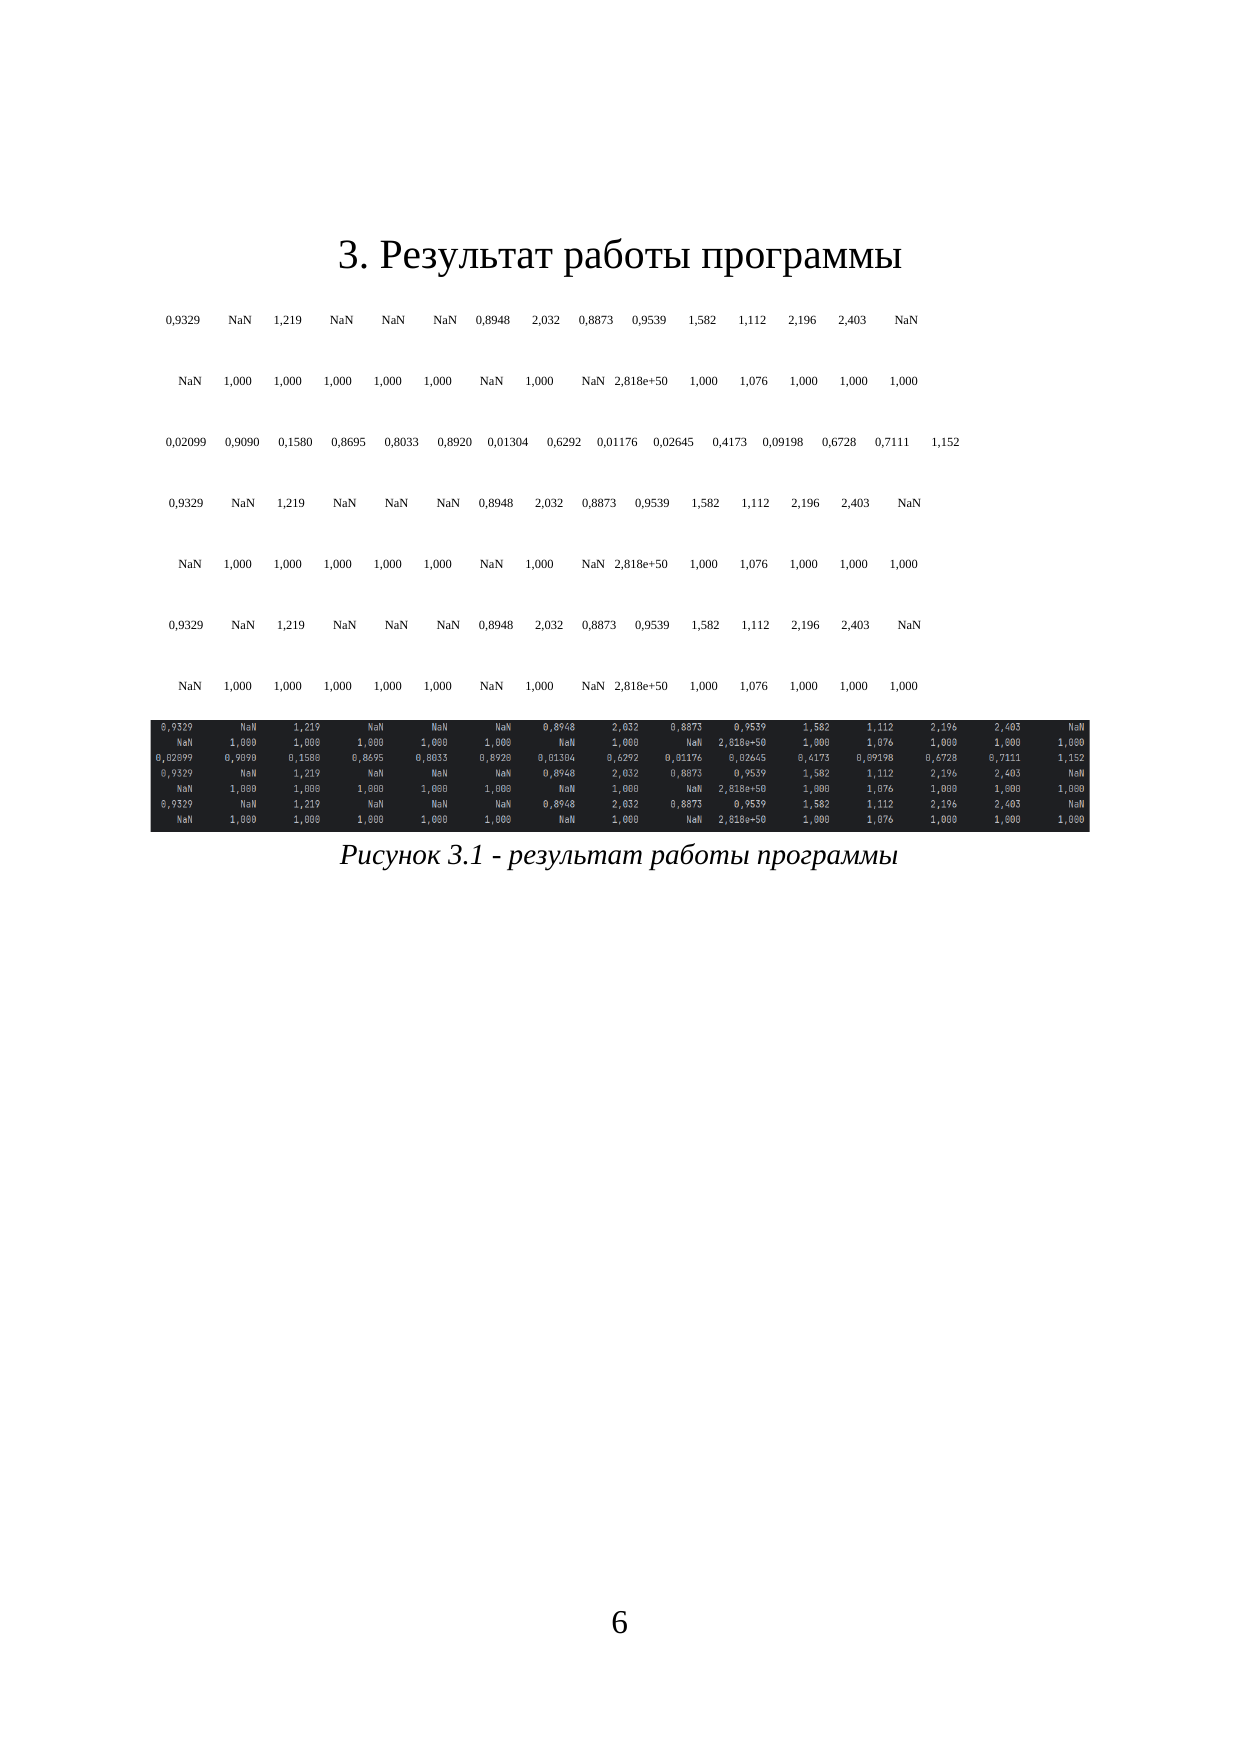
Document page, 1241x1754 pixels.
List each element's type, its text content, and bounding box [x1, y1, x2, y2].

text Рисунок 3.1 - результат работы программы [150, 832, 1090, 870]
text NaN 1,000 1,000 1,000 1,000 1,000 NaN 1,000 NaN 2,818e+50 1,000 1,076 1,000 1,000 1,000 [150, 659, 1090, 698]
text 0,9329 NaN 1,219 NaN NaN NaN 0,8948 2,032 0,8873 0,9539 1,582 1,112 2,196 2,403 NaN [150, 293, 1090, 332]
text 0,02099 0,9090 0,1580 0,8695 0,8033 0,8920 0,01304 0,6292 0,01176 0,02645 0,4173 0,09198 0,6728 0,7111 1,152 [150, 415, 1090, 454]
text NaN 1,000 1,000 1,000 1,000 1,000 NaN 1,000 NaN 2,818e+50 1,000 1,076 1,000 1,000 1,000 [150, 537, 1090, 576]
text 0,9329 NaN 1,219 NaN NaN NaN 0,8948 2,032 0,8873 0,9539 1,582 1,112 2,196 2,403 NaN [150, 598, 1090, 637]
text NaN 1,000 1,000 1,000 1,000 1,000 NaN 1,000 NaN 2,818e+50 1,000 1,076 1,000 1,000 1,000 [150, 354, 1090, 393]
text 0,9329 NaN 1,219 NaN NaN NaN 0,8948 2,032 0,8873 0,9539 1,582 1,112 2,196 2,403 NaN [150, 476, 1090, 515]
subtitle 3. Результат работы программы [150, 229, 1090, 277]
